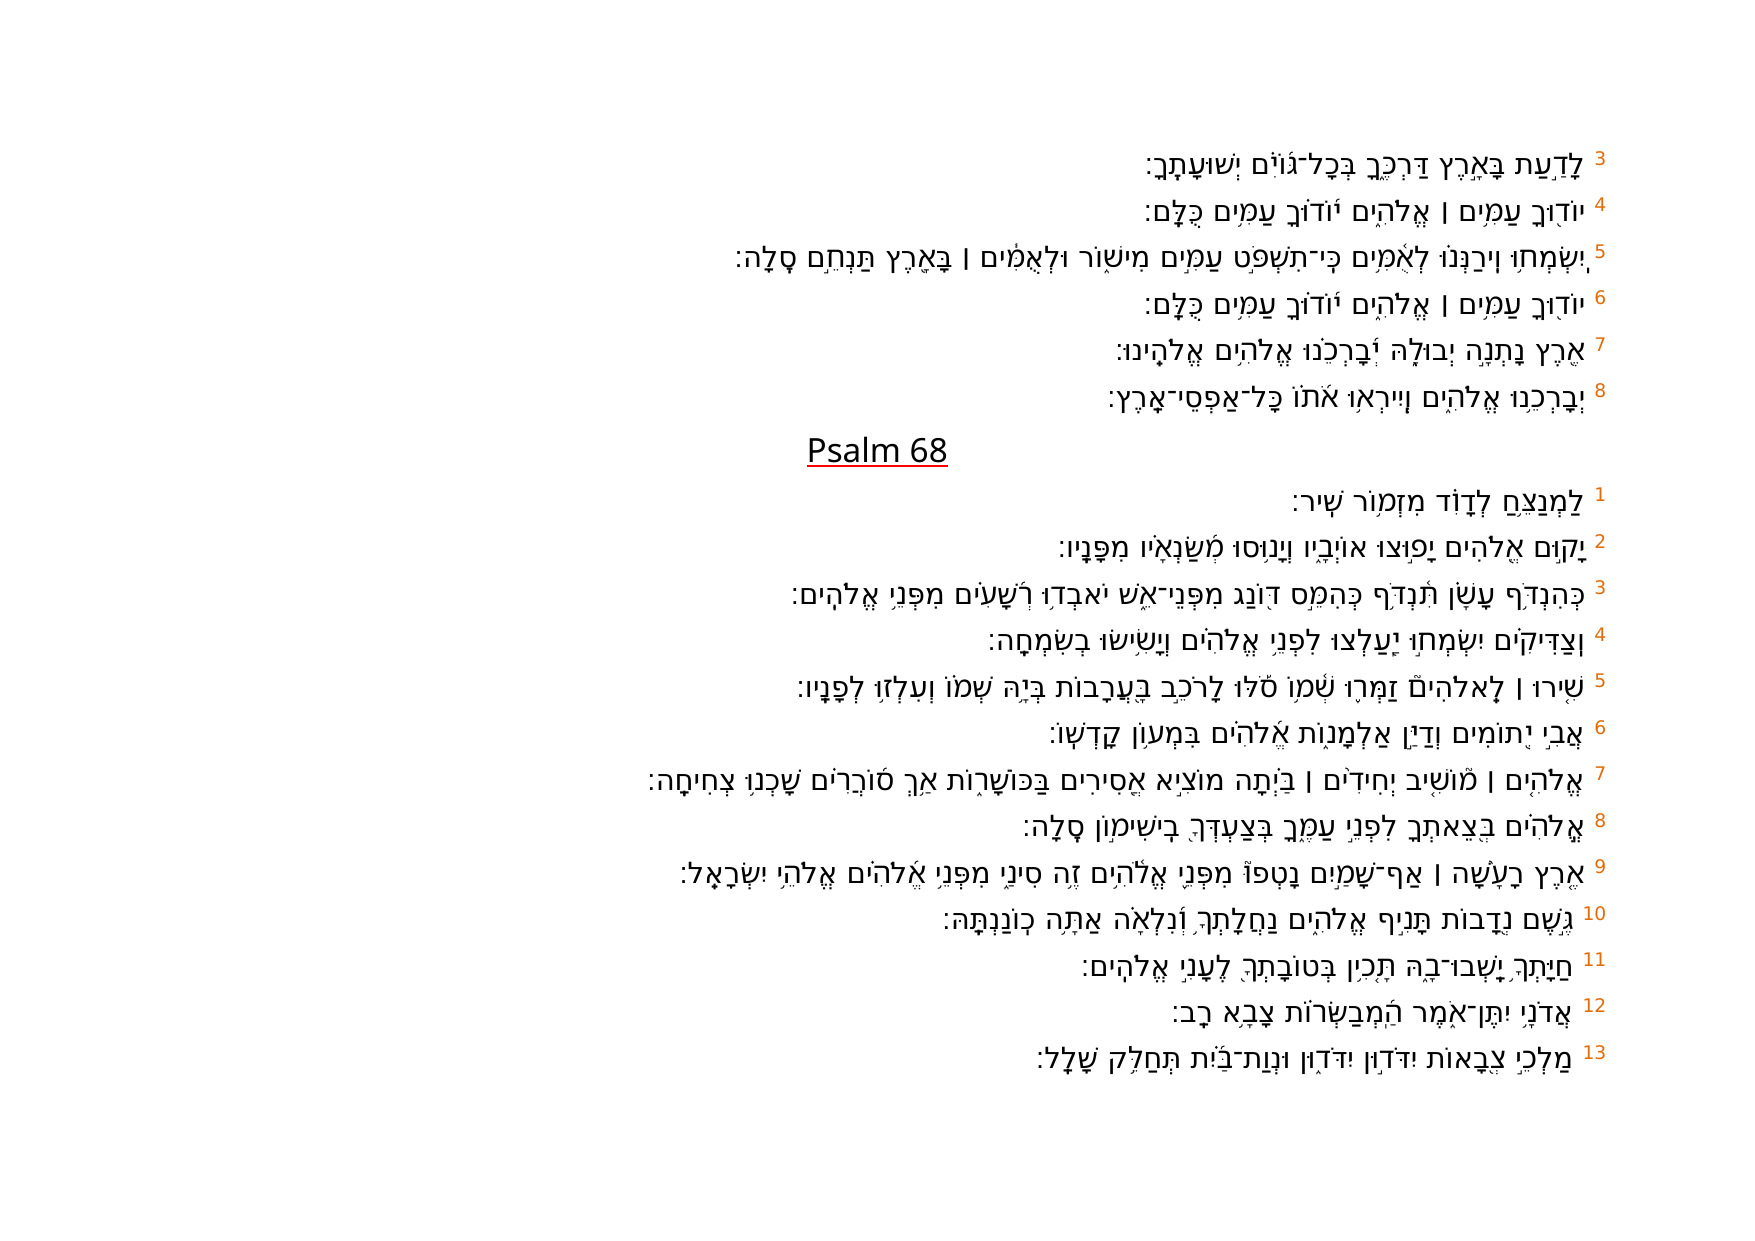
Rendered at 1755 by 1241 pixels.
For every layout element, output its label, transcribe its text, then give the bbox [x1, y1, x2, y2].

text Psalm 68 [148, 426, 1606, 472]
text 7 אֱלֹהִ֤ים ׀ מ֘וֹשִׁ֤יב יְחִידִ֨ים ׀ בַּ֗יְתָה מוֹצִ֣יא אֲ֭סִירִים בַּכּוֹשָׁר֑וֹת אַ֥ךְ ס֝וֹרֲרִ֗ים שָׁכְנ֥וּ צְחִיחָֽה׃ ‬‬‬‬ [148, 763, 1606, 797]
text 6 יוֹד֖וּךָ עַמִּ֥ים ׀ אֱלֹהִ֑ים י֝וֹד֗וּךָ עַמִּ֥ים כֻּלָּֽם׃ ‬‬‬‬ [148, 287, 1606, 321]
text 4 וְֽצַדִּיקִ֗ים יִשְׂמְח֣וּ יַֽ֭עַלְצוּ לִפְנֵ֥י אֱלֹהִ֗ים וְיָשִׂ֥ישׂוּ בְשִׂמְחָֽה׃ ‬‬‬‬ [148, 624, 1606, 658]
text 6 אֲבִ֣י יְ֭תוֹמִים וְדַיַּ֣ן אַלְמָנ֑וֹת אֱ֝לֹהִ֗ים בִּמְע֥וֹן קָדְשֽׁוֹ׃ ‬‬‬‬ [148, 717, 1606, 751]
text 8 יְבָרְכֵ֥נוּ אֱלֹהִ֑ים וְיִֽירְא֥וּ אֹ֝ת֗וֹ כָּל־אַפְסֵי־אָֽרֶץ׃ ‬‬‬‬ [148, 380, 1606, 414]
text 2 יָק֣וּם אֱ֭לֹהִים יָפ֣וּצוּ אוֹיְבָ֑יו וְיָנ֥וּסוּ מְ֝שַׂנְאָ֗יו מִפָּנָֽיו׃ ‬‬‬‬ [148, 531, 1606, 565]
text 10 גֶּ֣שֶׁם נְ֭דָבוֹת תָּנִ֣יף אֱלֹהִ֑ים נַחֲלָתְךָ֥ וְ֝נִלְאָ֗ה אַתָּ֥ה כֽוֹנַנְתּֽ͏ָהּ׃ ‬‬‬‬ [148, 902, 1606, 936]
text 9 אֶ֤רֶץ רָעָ֨שָׁה ׀ אַף־שָׁמַ֣יִם נָטְפוּ֮ מִפְּנֵ֢י אֱלֹ֫הִ֥ים זֶ֥ה סִינַ֑י מִפְּנֵ֥י אֱ֝לֹהִ֗ים אֱלֹהֵ֥י יִשְׂרָאֵֽל׃ ‬‬‬‬ [148, 856, 1606, 890]
text 5 יִֽשְׂמְח֥וּ וִֽירַנְּנ֗וּ לְאֻ֫מִּ֥ים כִּֽי־תִשְׁפֹּ֣ט עַמִּ֣ים מִישׁ֑וֹר וּלְאֻמִּ֓ים ׀ בָּאָ֖רֶץ תַּנְחֵ֣ם סֶֽלָה׃ ‬‬‬‬ [148, 241, 1606, 274]
text 5 שִׁ֤ירוּ ׀ לֵֽאלֹהִים֮ זַמְּר֢וּ שְׁ֫מ֥וֹ סֹ֡לּוּ לָרֹכֵ֣ב בָּ֭עֲרָבוֹת בְּיָ֥הּ שְׁמ֗וֹ וְעִלְז֥וּ לְפָנָֽיו׃ ‬‬‬‬ [148, 670, 1606, 704]
text 12 אֲדֹנָ֥י יִתֶּן־אֹ֑מֶר הַֽ֝מְבַשְּׂר֗וֹת צָבָ֥א רָֽב׃ ‬‬‬‬ [148, 995, 1606, 1029]
text 13 מַלְכֵ֣י צְ֭בָאוֹת יִדֹּד֣וּן יִדֹּד֑וּן וּנְוַת־בַּ֝֗יִת תְּחַלֵּ֥ק שָׁלָֽל׃ ‬‬‬‬ [148, 1042, 1606, 1076]
text 4 יוֹד֖וּךָ עַמִּ֥ים ׀ אֱלֹהִ֑ים י֝וֹד֗וּךָ עַמִּ֥ים כֻּלָּֽם׃ ‬‬‬‬ [148, 194, 1606, 228]
text 1 לַמְנַצֵּ֥חַ לְדָוִ֗ד מִזְמ֥וֹר שִֽׁיר׃ [148, 484, 1606, 518]
text 8 אֱ‍ֽלֹהִ֗ים בְּ֭צֵאתְךָ לִפְנֵ֣י עַמֶּ֑ךָ בְּצַעְדְּךָ֖ בִֽישִׁימ֣וֹן סֶֽלָה׃ ‬‬‬‬ [148, 809, 1606, 843]
text 7 אֶ֭רֶץ נָתְנָ֣ה יְבוּלָ֑הּ יְ֝בָרְכֵ֗נוּ אֱלֹהִ֥ים אֱלֹהֵֽינוּ׃ ‬‬‬‬ [148, 333, 1606, 367]
text 3 לָדַ֣עַת בָּאָ֣רֶץ דַּרְכֶּ֑ךָ בְּכָל־גּ֝וֹיִ֗ם יְשׁוּעָתֶֽךָ׃ ‬‬‬‬ [148, 148, 1606, 182]
text 3 כְּהִנְדֹּ֥ף עָשָׁ֗ן תִּ֫נְדֹּ֥ף כְּהִמֵּ֣ס דּ֭וֹנַג מִפְּנֵי־אֵ֑שׁ יֹאבְד֥וּ רְ֝שָׁעִ֗ים מִפְּנֵ֥י אֱלֹהִֽים׃ ‬‬‬‬ [148, 577, 1606, 611]
text 11 חַיָּתְךָ֥ יָֽשְׁבוּ־בָ֑הּ תָּ֤כִ֥ין בְּטוֹבָתְךָ֖ לֶעָנִ֣י אֱלֹהִֽים׃ ‬‬‬‬ [148, 949, 1606, 983]
